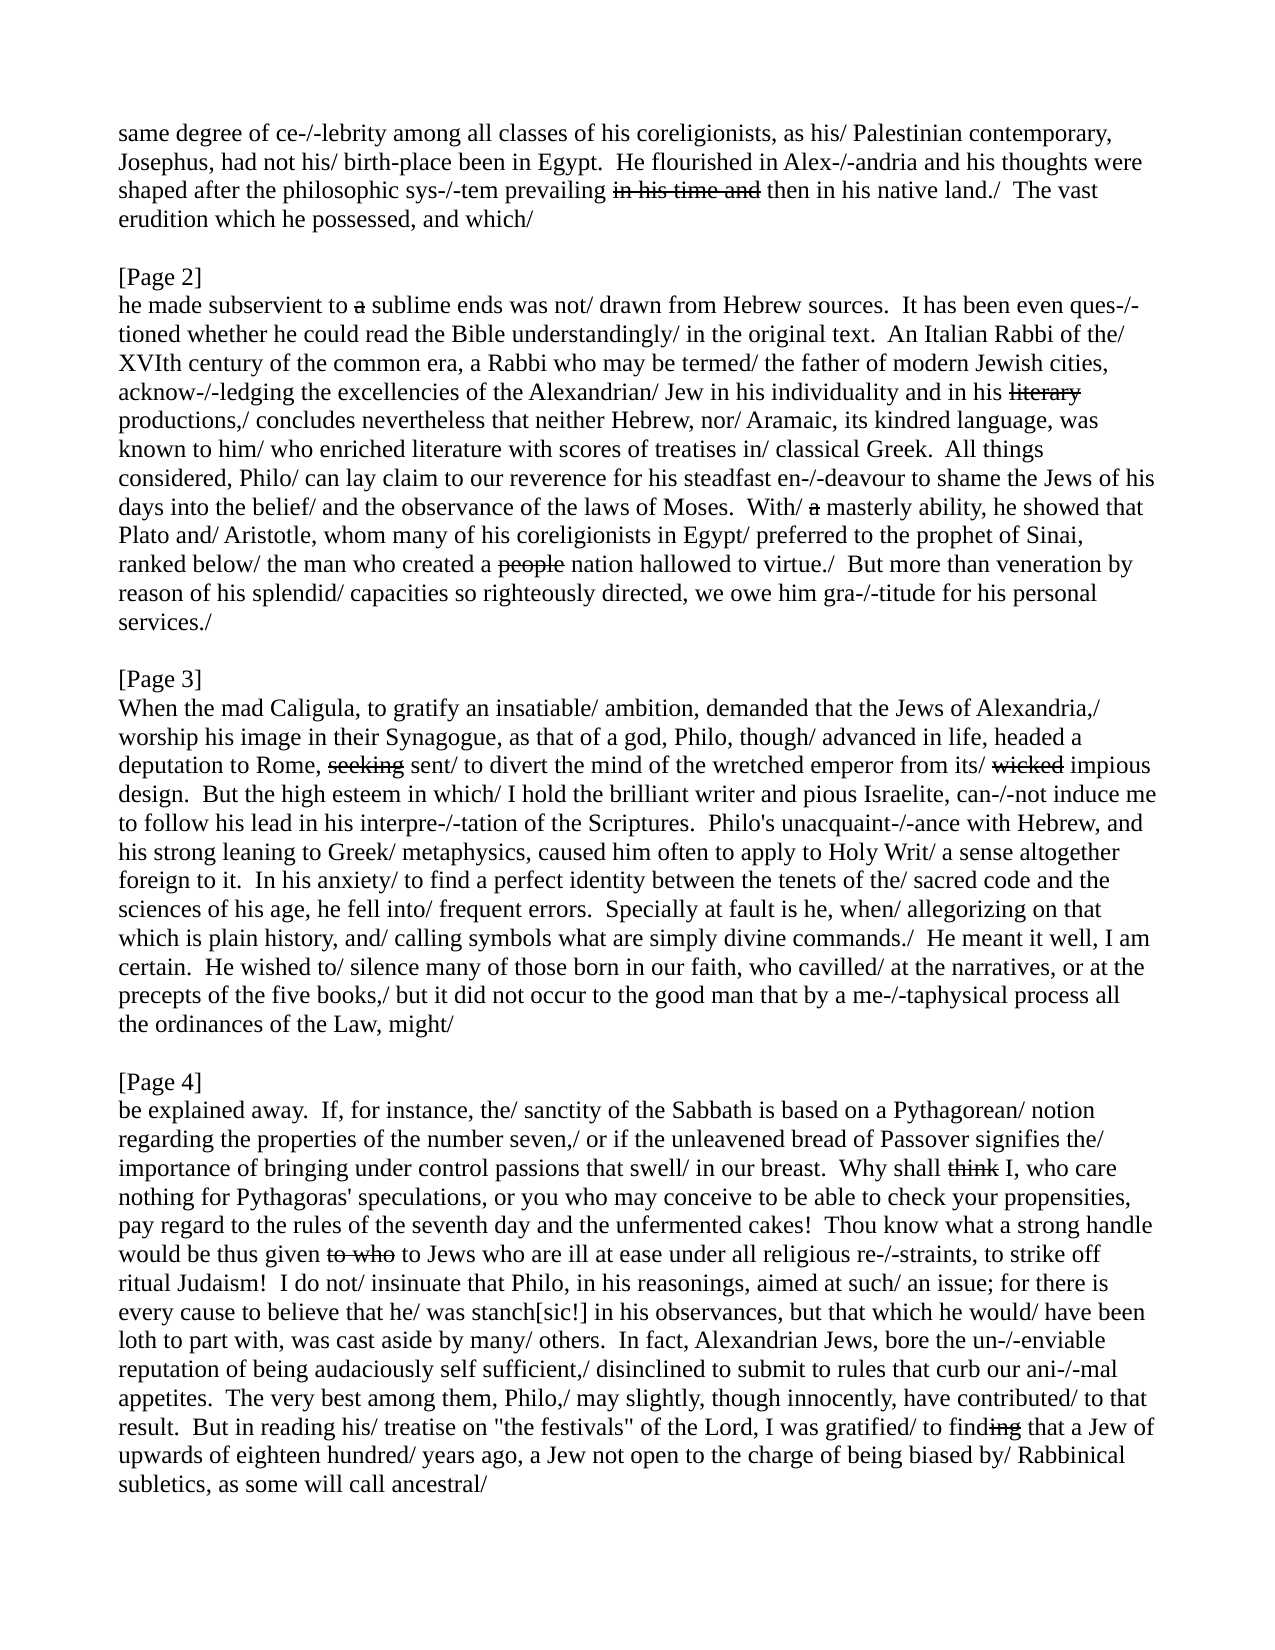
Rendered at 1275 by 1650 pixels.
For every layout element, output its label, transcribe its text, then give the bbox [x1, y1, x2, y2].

text he made subservient to a sublime ends was not/ drawn from Hebrew sources. It has been even ques-/-tioned whether he could read the Bible understandingly/ in the original text. An Italian Rabbi of the/ XVIth century of the common era, a Rabbi who may be termed/ the father of modern Jewish cities, acknow-/-ledging the excellencies of the Alexandrian/ Jew in his individuality and in his literary productions,/ concludes nevertheless that neither Hebrew, nor/ Aramaic, its kindred language, was known to him/ who enriched literature with scores of treatises in/ classical Greek. All things considered, Philo/ can lay claim to our reverence for his steadfast en-/-deavour to shame the Jews of his days into the belief/ and the observance of the laws of Moses. With/ a masterly ability, he showed that Plato and/ Aristotle, whom many of his coreligionists in Egypt/ preferred to the prophet of Sinai, ranked below/ the man who created a people nation hallowed to virtue./ But more than veneration by reason of his splendid/ capacities so righteously directed, we owe him gra-/-titude for his personal services./ [118, 291, 1157, 636]
text [Page 3] [118, 664, 1157, 693]
text When the mad Caligula, to gratify an insatiable/ ambition, demanded that the Jews of Alexandria,/ worship his image in their Synagogue, as that of a god, Philo, though/ advanced in life, headed a deputation to Rome, seeking sent/ to divert the mind of the wretched emperor from its/ wicked impious design. But the high esteem in which/ I hold the brilliant writer and pious Israelite, can-/-not induce me to follow his lead in his interpre-/-tation of the Scriptures. Philo's unacquaint-/-ance with Hebrew, and his strong leaning to Greek/ metaphysics, caused him often to apply to Holy Writ/ a sense altogether foreign to it. In his anxiety/ to find a perfect identity between the tenets of the/ sacred code and the sciences of his age, he fell into/ frequent errors. Specially at fault is he, when/ allegorizing on that which is plain history, and/ calling symbols what are simply divine commands./ He meant it well, I am certain. He wished to/ silence many of those born in our faith, who cavilled/ at the narratives, or at the precepts of the five books,/ but it did not occur to the good man that by a me-/-taphysical process all the ordinances of the Law, might/ [118, 693, 1157, 1038]
text [Page 4] [118, 1067, 1157, 1096]
text same degree of ce-/-lebrity among all classes of his coreligionists, as his/ Palestinian contemporary, Josephus, had not his/ birth-place been in Egypt. He flourished in Alex-/-andria and his thoughts were shaped after the philosophic sys-/-tem prevailing in his time and then in his native land./ The vast erudition which he possessed, and which/ [118, 118, 1157, 233]
text [Page 2] [118, 262, 1157, 291]
text be explained away. If, for instance, the/ sanctity of the Sabbath is based on a Pythagorean/ notion regarding the properties of the number seven,/ or if the unleavened bread of Passover signifies the/ importance of bringing under control passions that swell/ in our breast. Why shall think I, who care nothing for Pythagoras' speculations, or you who may conceive to be able to check your propensities, pay regard to the rules of the seventh day and the unfermented cakes! Thou know what a strong handle would be thus given to who to Jews who are ill at ease under all religious re-/-straints, to strike off ritual Judaism! I do not/ insinuate that Philo, in his reasonings, aimed at such/ an issue; for there is every cause to believe that he/ was stanch[sic!] in his observances, but that which he would/ have been loth to part with, was cast aside by many/ others. In fact, Alexandrian Jews, bore the un-/-enviable reputation of being audaciously self sufficient,/ disinclined to submit to rules that curb our ani-/-mal appetites. The very best among them, Philo,/ may slightly, though innocently, have contributed/ to that result. But in reading his/ treatise on "the festivals" of the Lord, I was gratified/ to finding that a Jew of upwards of eighteen hundred/ years ago, a Jew not open to the charge of being biased by/ Rabbinical subletics, as some will call ancestral/ [118, 1096, 1157, 1498]
